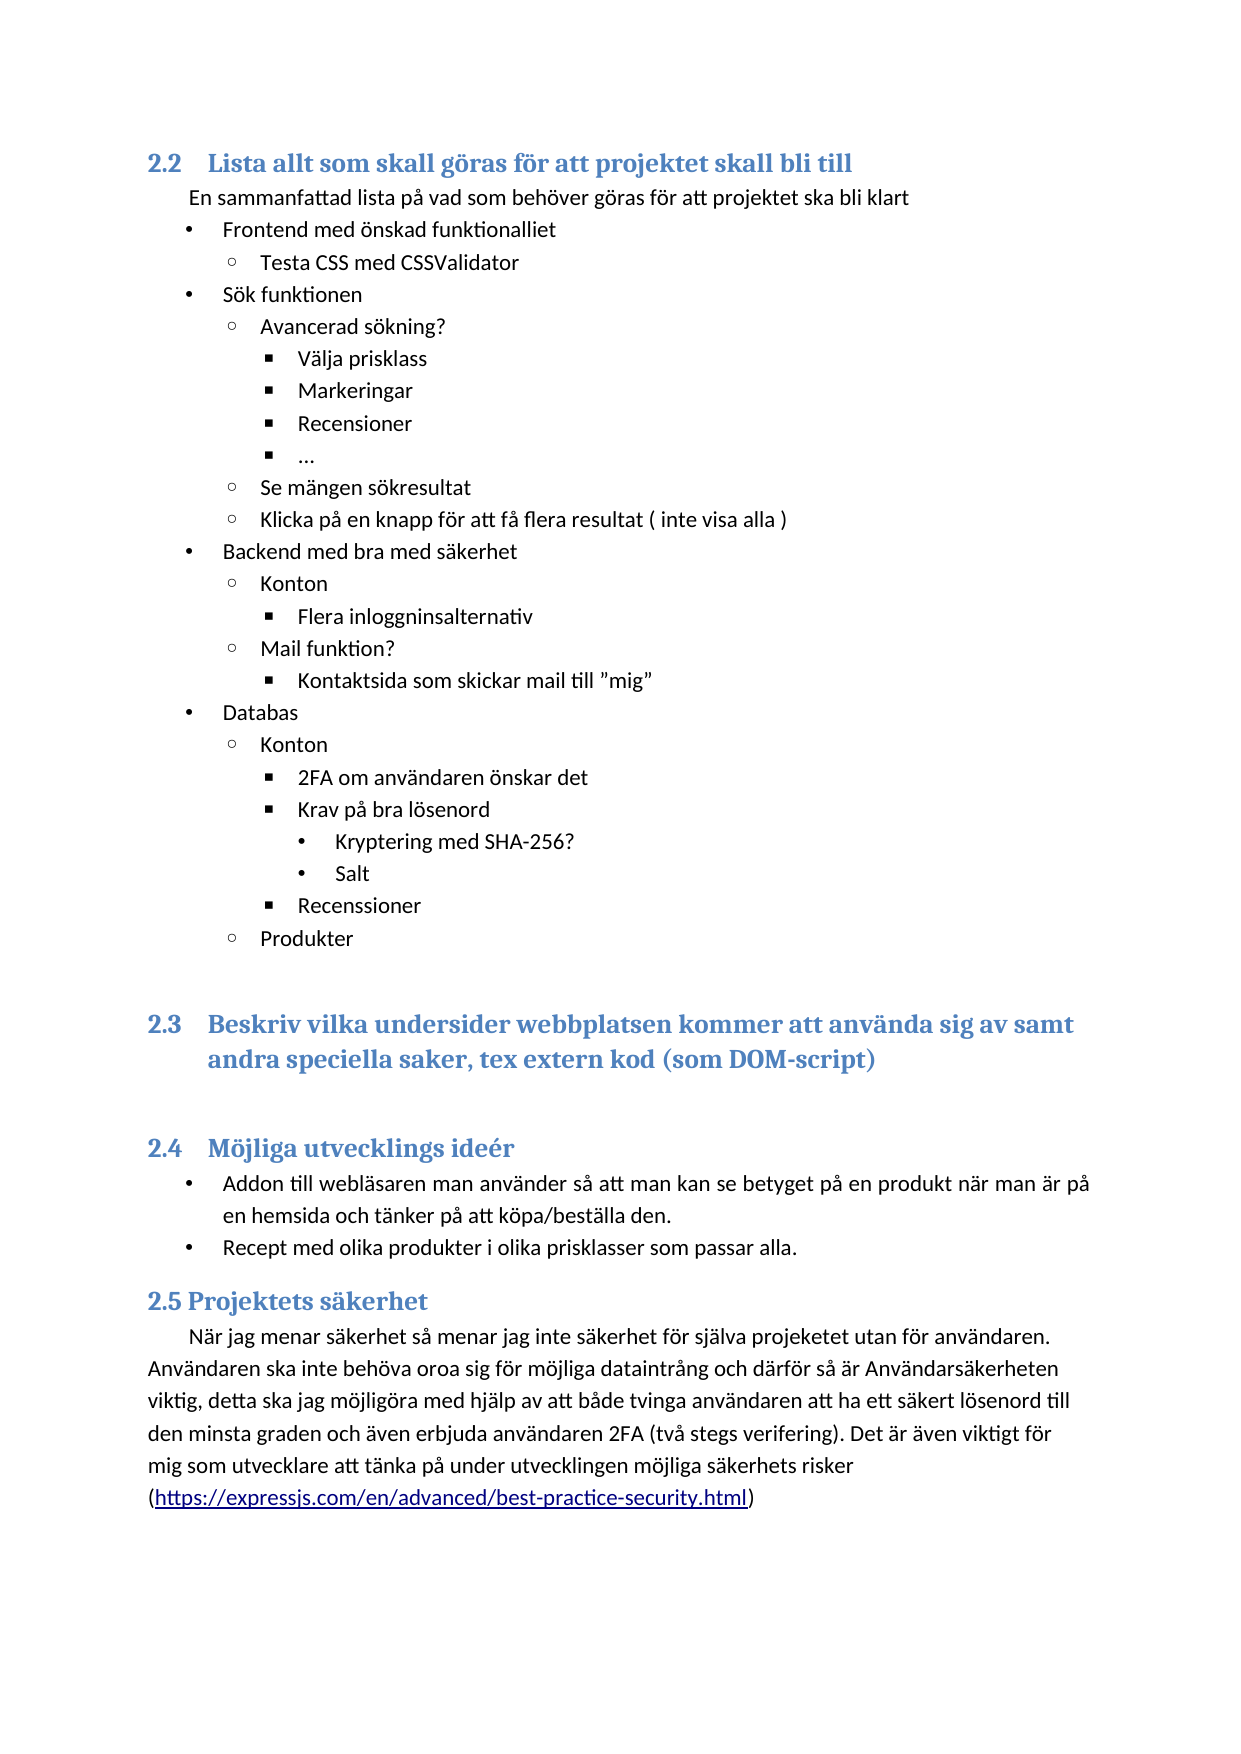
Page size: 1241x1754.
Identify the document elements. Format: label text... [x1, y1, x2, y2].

list Klicka på en knapp för att få flera resultat ( inte visa alla ) [223, 505, 1093, 533]
list Konton [223, 731, 1093, 758]
list Flera inloggninsalternativ [260, 602, 1093, 630]
list Addon till webläsaren man använder så att man kan se betyget på en produkt när man är på en hemsida och tänker på att köpa/beställa den. [185, 1169, 1093, 1229]
subtitle Beskriv vilka undersider webbplatsen kommer att använda sig av samt andra speciella saker, tex extern kod (som DOM-script) [148, 1009, 1093, 1076]
list Recept med olika produkter i olika prisklasser som passar alla. [185, 1233, 1093, 1261]
list Salt [298, 859, 1093, 887]
list Se mängen sökresultat [223, 473, 1093, 501]
text När jag menar säkerhet så menar jag inte säkerhet för själva projeketet utan för användaren. Användaren ska inte behöva oroa sig för möjliga dataintrång och därför så är Användarsäkerheten viktig, detta ska jag möjligöra med hjälp av att både tvinga användaren att ha ett säkert lösenord till den minsta graden och även erbjuda användaren 2FA (två stegs verifering). Det är även viktigt för mig som utvecklare att tänka på under utvecklingen möjliga säkerhets risker (https://expressjs.com/en/advanced/best-practice-security.html) [148, 1322, 1093, 1511]
subtitle Lista allt som skall göras för att projektet skall bli till [148, 148, 1093, 179]
list Konton [223, 569, 1093, 598]
list Recensioner [260, 409, 1093, 437]
text En sammanfattad lista på vad som behöver göras för att projektet ska bli klart [148, 183, 1093, 211]
list Produkter [223, 924, 1093, 952]
list Mail funktion? [223, 634, 1093, 662]
list Kontaktsida som skickar mail till ”mig” [260, 666, 1093, 694]
list Avancerad sökning? [223, 312, 1093, 340]
list Sök funktionen [185, 280, 1093, 308]
list Recenssioner [260, 891, 1093, 919]
list Markeringar [260, 376, 1093, 404]
list Backend med bra med säkerhet [185, 537, 1093, 565]
list 2FA om användaren önskar det [260, 763, 1093, 791]
list ... [260, 441, 1093, 469]
list Testa CSS med CSSValidator [223, 248, 1093, 276]
subtitle Möjliga utvecklings ideér [148, 1133, 1093, 1164]
list Databas [185, 698, 1093, 726]
list Välja prisklass [260, 344, 1093, 372]
list Kryptering med SHA-256? [298, 827, 1093, 855]
subtitle 2.5 Projektets säkerhet [148, 1286, 1093, 1318]
list Frontend med önskad funktionalliet [185, 216, 1093, 243]
list Krav på bra lösenord [260, 795, 1093, 823]
